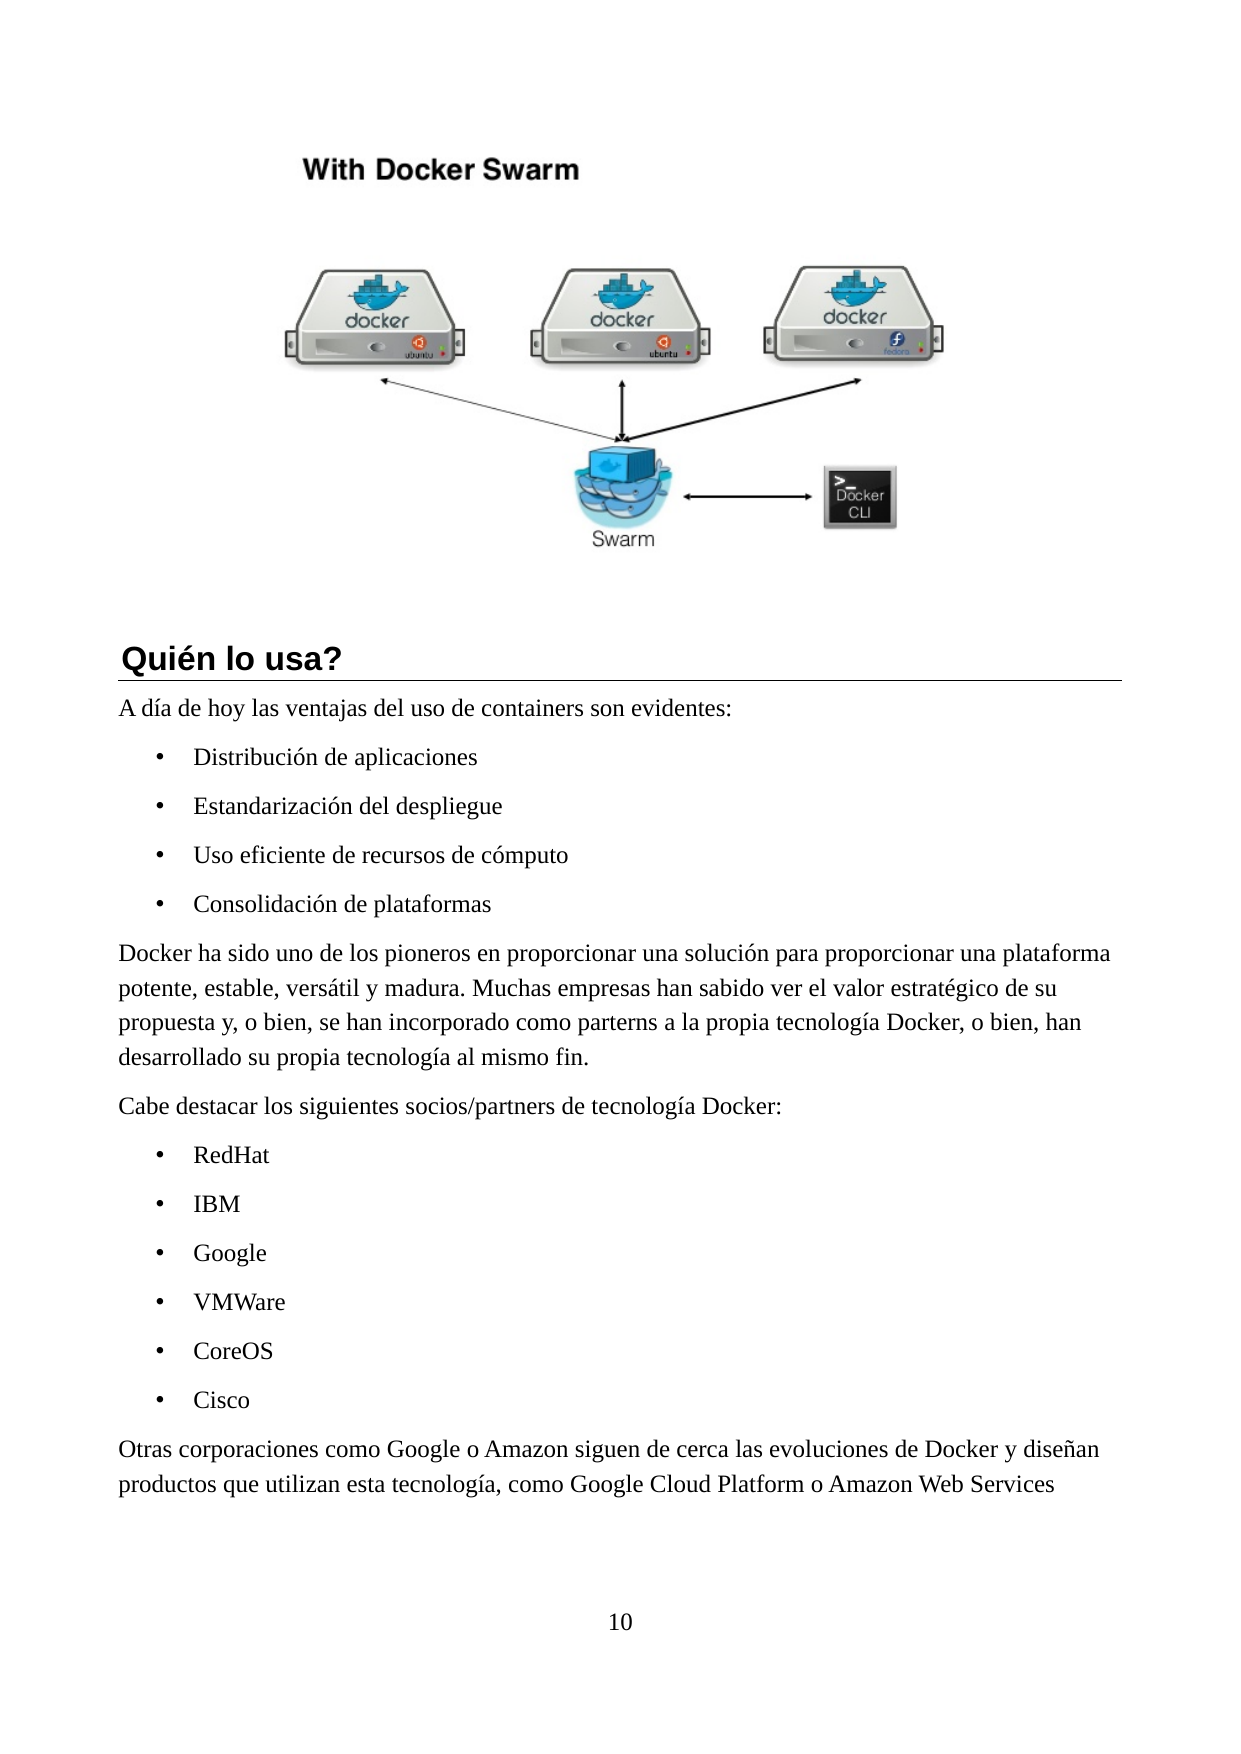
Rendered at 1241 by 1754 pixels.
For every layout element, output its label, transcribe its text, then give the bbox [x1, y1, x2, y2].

text Otras corporaciones como Google o Amazon siguen de cerca las evoluciones de Docker y diseñan productos que utilizan esta tecnología, como Google Cloud Platform o Amazon Web Services [118, 1434, 1122, 1497]
list Google [156, 1238, 1122, 1267]
list VMWare [156, 1287, 1122, 1316]
list Consolidación de plataformas [156, 889, 1122, 918]
subtitle Quién lo usa? [118, 636, 1122, 680]
list IBM [156, 1189, 1122, 1218]
text Docker ha sido uno de los pioneros en proporcionar una solución para proporcionar una plataforma potente, estable, versátil y madura. Muchas empresas han sabido ver el valor estratégico de su propuesta y, o bien, se han incorporado como parterns a la propia tecnología Docker, o bien, han desarrollado su propia tecnología al mismo fin. [118, 938, 1122, 1071]
list RedHat [156, 1140, 1122, 1169]
list Estandarización del despliegue [156, 791, 1122, 820]
text Cabe destacar los siguientes socios/partners de tecnología Docker: [118, 1091, 1122, 1119]
list Distribución de aplicaciones [156, 742, 1122, 771]
list CoreOS [156, 1336, 1122, 1365]
picture [227, 118, 1013, 561]
list Cisco [156, 1385, 1122, 1414]
list Uso eficiente de recursos de cómputo [156, 840, 1122, 869]
text A día de hoy las ventajas del uso de containers son evidentes: [118, 693, 1122, 722]
